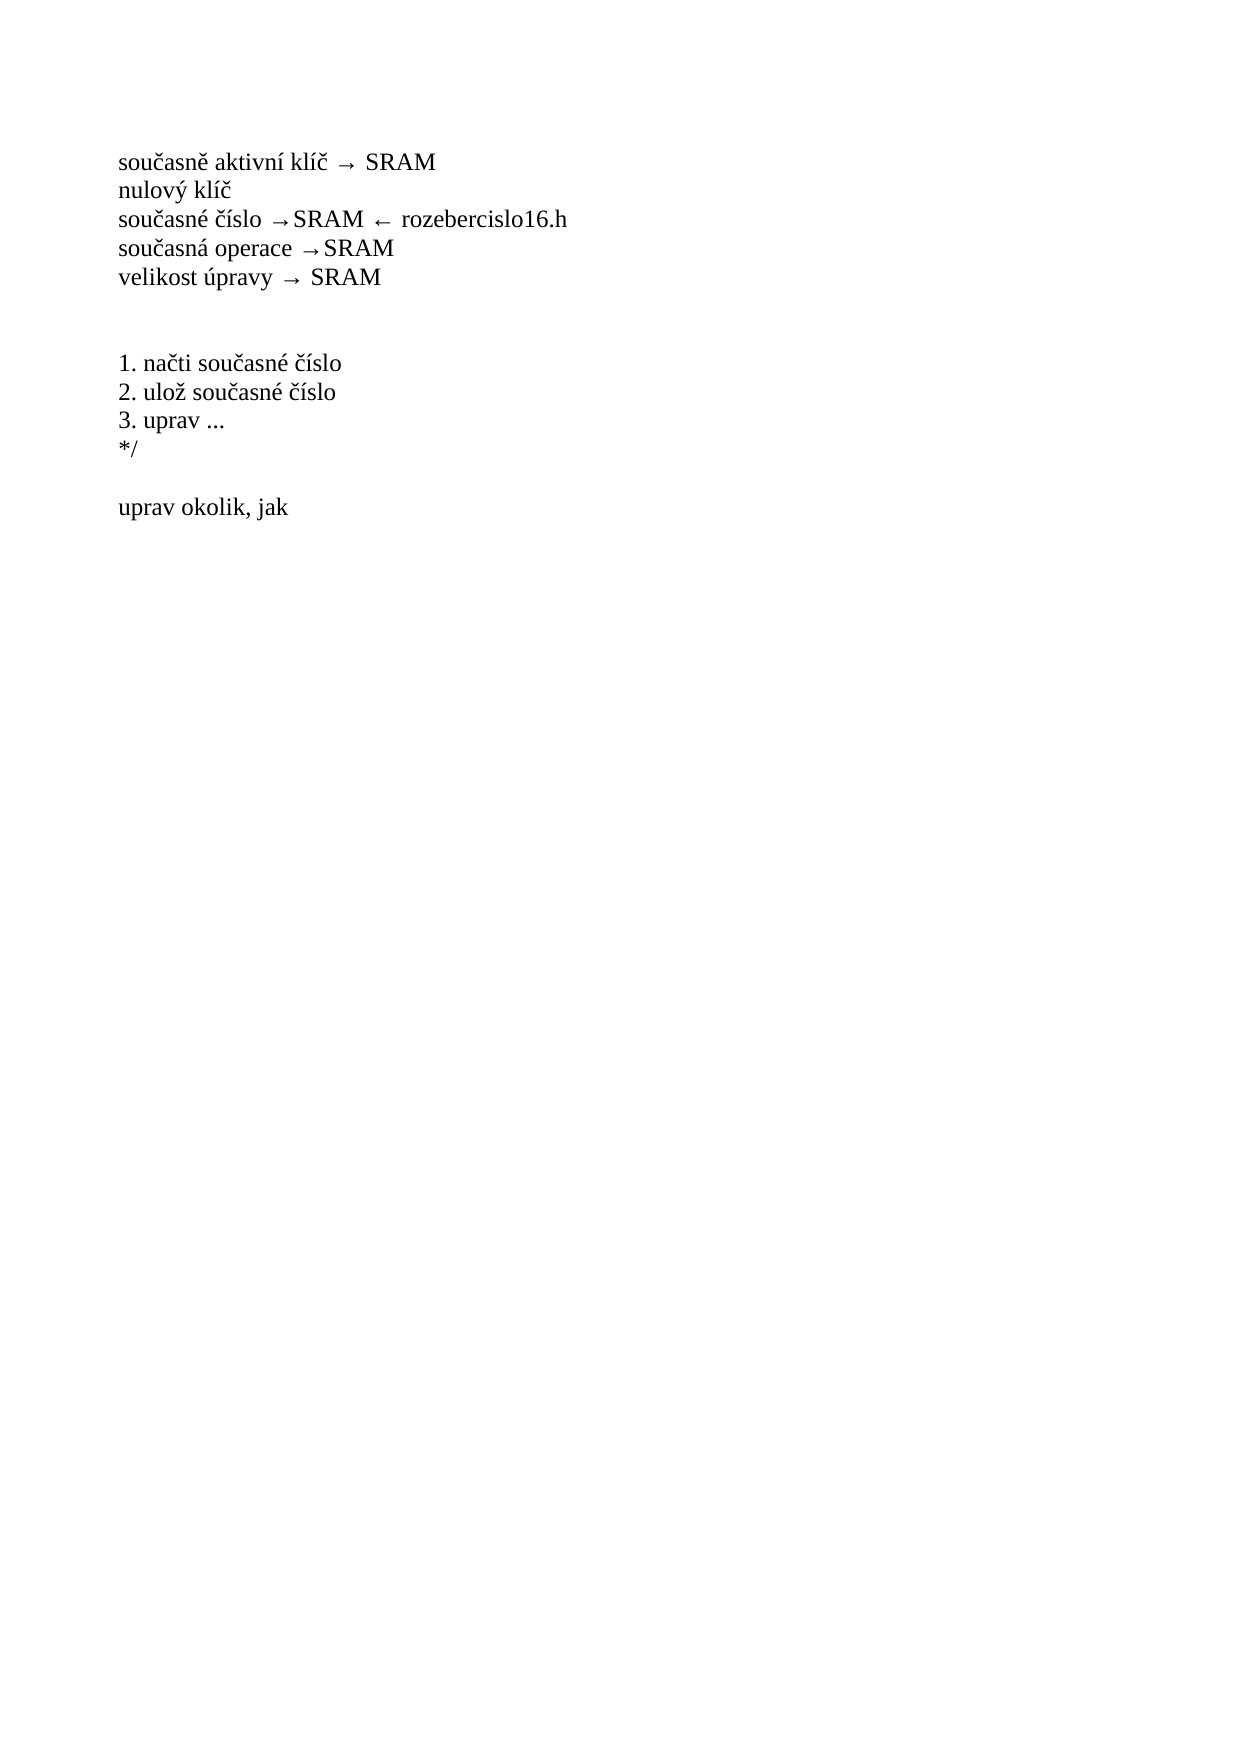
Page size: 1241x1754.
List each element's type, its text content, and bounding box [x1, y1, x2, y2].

text současná operace →SRAM [118, 233, 1122, 262]
text současné číslo →SRAM ← rozebercislo16.h [118, 204, 1122, 233]
text 3. uprav ... [118, 406, 1122, 434]
text 2. ulož současné číslo [118, 377, 1122, 406]
text současně aktivní klíč → SRAM [118, 147, 1122, 176]
text */ [118, 434, 1122, 463]
text nulový klíč [118, 176, 1122, 204]
text uprav okolik, jak [118, 492, 1122, 521]
text velikost úpravy → SRAM [118, 262, 1122, 291]
text 1. načti současné číslo [118, 348, 1122, 377]
